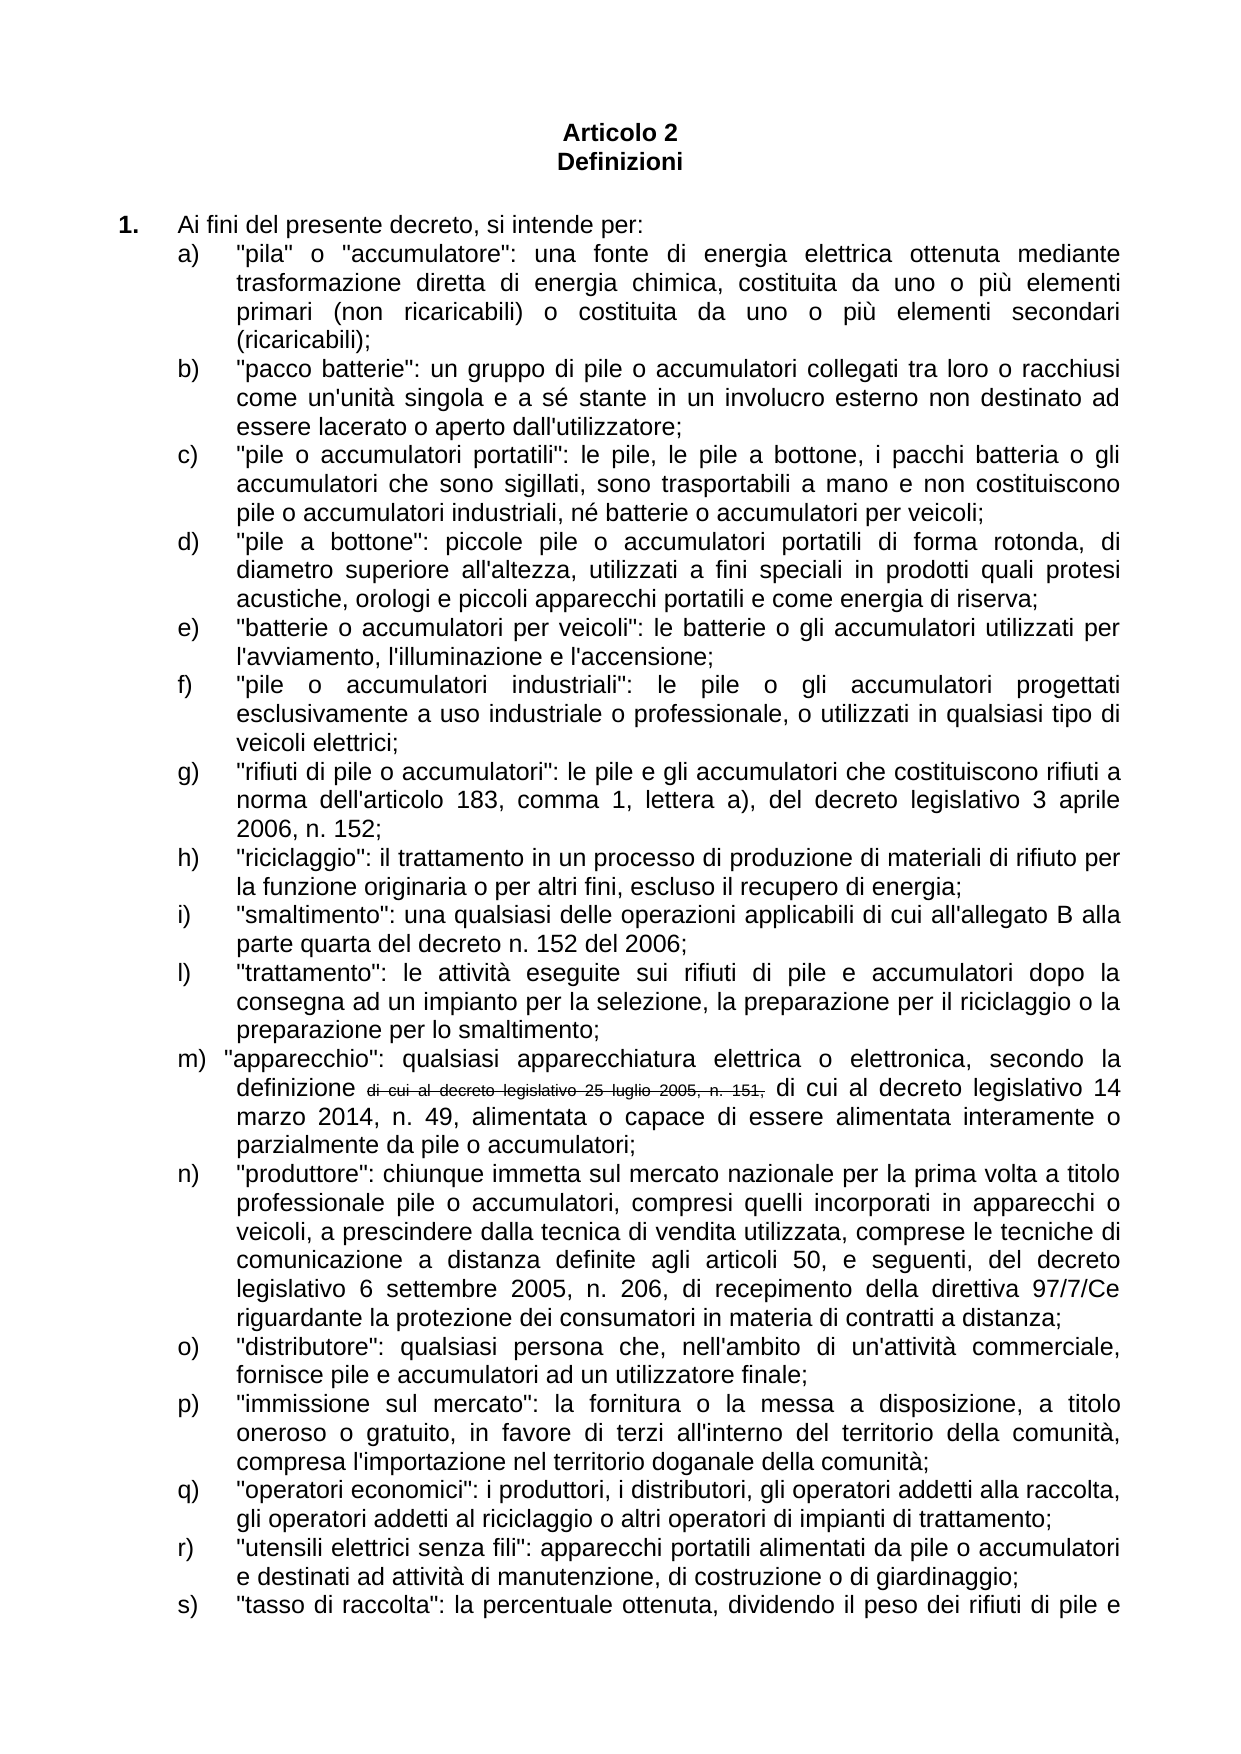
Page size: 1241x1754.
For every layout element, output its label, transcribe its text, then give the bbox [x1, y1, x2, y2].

text q) "operatori economici": i produttori, i distributori, gli operatori addetti alla raccolta, gli operatori addetti al riciclaggio o altri operatori di impianti di trattamento; [177, 1475, 1122, 1533]
text h) "riciclaggio": il trattamento in un processo di produzione di materiali di rifiuto per la funzione originaria o per altri fini, escluso il recupero di energia; [177, 843, 1122, 900]
text l) "trattamento": le attività eseguite sui rifiuti di pile e accumulatori dopo la consegna ad un impianto per la selezione, la preparazione per il riciclaggio o la preparazione per lo smaltimento; [177, 958, 1122, 1044]
text n) "produttore": chiunque immetta sul mercato nazionale per la prima volta a titolo professionale pile o accumulatori, compresi quelli incorporati in apparecchi o veicoli, a prescindere dalla tecnica di vendita utilizzata, comprese le tecniche di comunicazione a distanza definite agli articoli 50, e seguenti, del decreto legislativo 6 settembre 2005, n. 206, di recepimento della direttiva 97/7/Ce riguardante la protezione dei consumatori in materia di contratti a distanza; [177, 1159, 1122, 1332]
text i) "smaltimento": una qualsiasi delle operazioni applicabili di cui all'allegato B alla parte quarta del decreto n. 152 del 2006; [177, 900, 1122, 958]
text 1. Ai fini del presente decreto, si intende per: [118, 210, 1122, 239]
text m) "apparecchio": qualsiasi apparecchiatura elettrica o elettronica, secondo la definizione di cui al decreto legislativo 25 luglio 2005, n. 151, di cui al decreto legislativo 14 marzo 2014, n. 49, alimentata o capace di essere alimentata interamente o parzialmente da pile o accumulatori; [177, 1044, 1122, 1159]
text e) "batterie o accumulatori per veicoli": le batterie o gli accumulatori utilizzati per l'avviamento, l'illuminazione e l'accensione; [177, 613, 1122, 670]
text c) "pile o accumulatori portatili": le pile, le pile a bottone, i pacchi batteria o gli accumulatori che sono sigillati, sono trasportabili a mano e non costituiscono pile o accumulatori industriali, né batterie o accumulatori per veicoli; [177, 440, 1122, 527]
text g) "rifiuti di pile o accumulatori": le pile e gli accumulatori che costituiscono rifiuti a norma dell'articolo 183, comma 1, lettera a), del decreto legislativo 3 aprile 2006, n. 152; [177, 757, 1122, 843]
text a) "pila" o "accumulatore": una fonte di energia elettrica ottenuta mediante trasformazione diretta di energia chimica, costituita da uno o più elementi primari (non ricaricabili) o costituita da uno o più elementi secondari (ricaricabili); [177, 239, 1122, 354]
text b) "pacco batterie": un gruppo di pile o accumulatori collegati tra loro o racchiusi come un'unità singola e a sé stante in un involucro esterno non destinato ad essere lacerato o aperto dall'utilizzatore; [177, 354, 1122, 440]
text f) "pile o accumulatori industriali": le pile o gli accumulatori progettati esclusivamente a uso industriale o professionale, o utilizzati in qualsiasi tipo di veicoli elettrici; [177, 670, 1122, 757]
text p) "immissione sul mercato": la fornitura o la messa a disposizione, a titolo oneroso o gratuito, in favore di terzi all'interno del territorio della comunità, compresa l'importazione nel territorio doganale della comunità; [177, 1389, 1122, 1475]
text o) "distributore": qualsiasi persona che, nell'ambito di un'attività commerciale, fornisce pile e accumulatori ad un utilizzatore finale; [177, 1332, 1122, 1389]
text r) "utensili elettrici senza fili": apparecchi portatili alimentati da pile o accumulatori e destinati ad attività di manutenzione, di costruzione o di giardinaggio; [177, 1533, 1122, 1590]
text d) "pile a bottone": piccole pile o accumulatori portatili di forma rotonda, di diametro superiore all'altezza, utilizzati a fini speciali in prodotti quali protesi acustiche, orologi e piccoli apparecchi portatili e come energia di riserva; [177, 527, 1122, 613]
subtitle Articolo 2 Definizioni [118, 118, 1122, 176]
text s) "tasso di raccolta": la percentuale ottenuta, dividendo il peso dei rifiuti di pile e [177, 1590, 1122, 1619]
